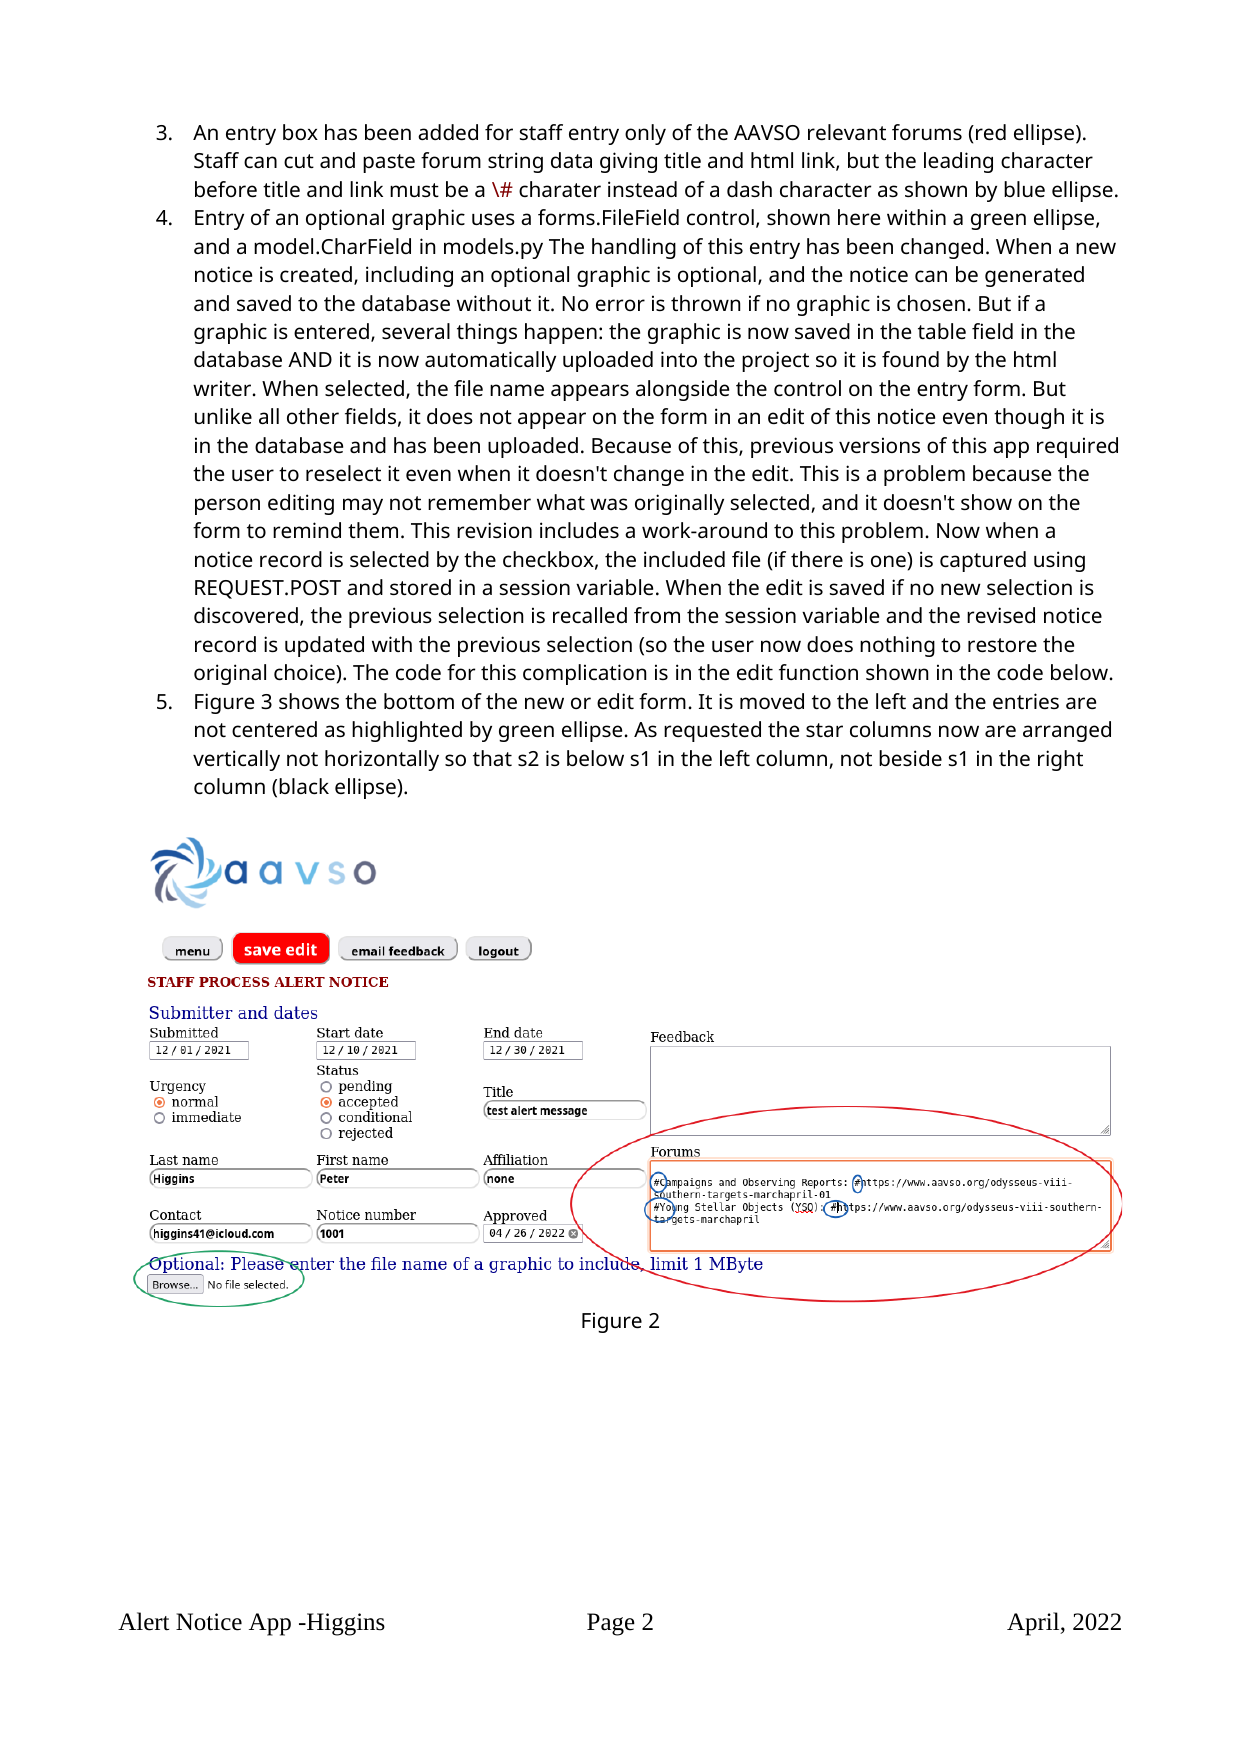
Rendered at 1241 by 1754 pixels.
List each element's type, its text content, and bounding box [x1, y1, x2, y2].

list An entry box has been added for staff entry only of the AAVSO relevant forums (red ellipse). Staff can cut and paste forum string data giving title and html link, but the leading character before title and link must be a \# charater instead of a dash character as shown by blue ellipse. [156, 118, 1122, 203]
list Entry of an optional graphic uses a forms.FileField control, shown here within a green ellipse, and a model.CharField in models.py The handling of this entry has been changed. When a new notice is created, including an optional graphic is optional, and the notice can be generated and saved to the database without it. No error is thrown if no graphic is chosen. But if a graphic is entered, several things happen: the graphic is now saved in the table field in the database AND it is now automatically uploaded into the project so it is found by the html writer. When selected, the file name appears alongside the control on the entry form. But unlike all other fields, it does not appear on the form in an edit of this notice even though it is in the database and has been uploaded. Because of this, previous versions of this app required the user to reselect it even when it doesn't change in the edit. This is a problem because the person editing may not remember what was originally selected, and it doesn't show on the form to remind them. This revision includes a work-around to this problem. Now when a notice record is selected by the checkbox, the included file (if there is one) is captured using REQUEST.POST and stored in a session variable. When the edit is saved if no new selection is discovered, the previous selection is recalled from the session variable and the revised notice record is updated with the previous selection (so the user now does nothing to restore the original choice). The code for this complication is in the edit function shown in the code below. [156, 203, 1122, 687]
text Figure 2 [118, 1307, 1122, 1335]
list Figure 3 shows the bottom of the new or edit form. It is moved to the left and the entries are not centered as highlighted by green ellipse. As requested the star columns now are arranged vertically not horizontally so that s2 is below s1 in the left column, not beside s1 in the right column (black ellipse). [156, 687, 1122, 801]
picture [118, 829, 1123, 1307]
